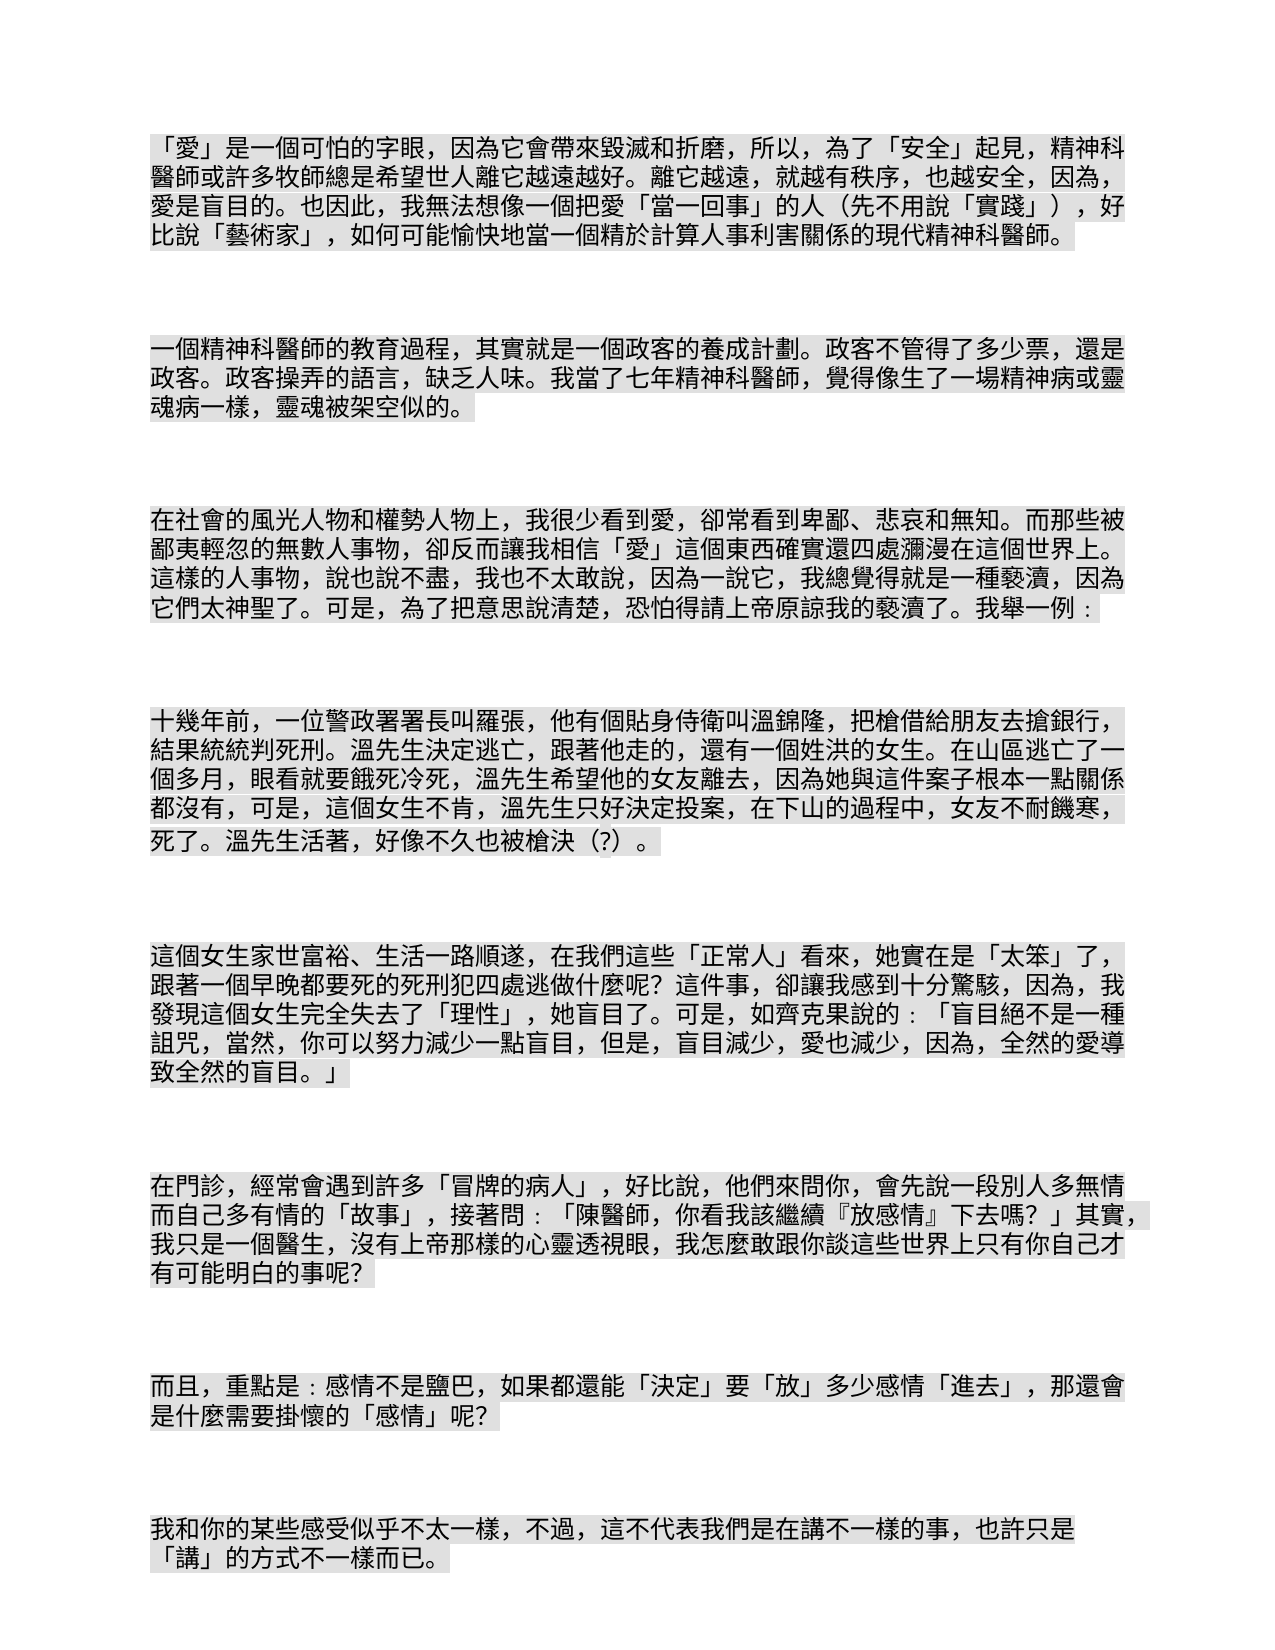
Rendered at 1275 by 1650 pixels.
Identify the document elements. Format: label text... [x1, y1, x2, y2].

text 而且，重點是﹕感情不是鹽巴，如果都還能「決定」要「放」多少感情「進去」，那還會是什麼需要掛懷的「感情」呢？ [150, 1372, 1125, 1431]
text 「愛」是一個可怕的字眼，因為它會帶來毀滅和折磨，所以，為了「安全」起見，精神科醫師或許多牧師總是希望世人離它越遠越好。離它越遠，就越有秩序，也越安全，因為，愛是盲目的。也因此，我無法想像一個把愛「當一回事」的人（先不用說「實踐」），好比說「藝術家」，如何可能愉快地當一個精於計算人事利害關係的現代精神科醫師。 [150, 134, 1125, 251]
text 這個女生家世富裕、生活一路順遂，在我們這些「正常人」看來，她實在是「太笨」了，跟著一個早晚都要死的死刑犯四處逃做什麼呢？這件事，卻讓我感到十分驚駭，因為，我發現這個女生完全失去了「理性」，她盲目了。可是，如齊克果說的﹕「盲目絕不是一種詛咒，當然，你可以努力減少一點盲目，但是，盲目減少，愛也減少，因為，全然的愛導致全然的盲目。」 [150, 942, 1125, 1088]
text 在門診，經常會遇到許多「冒牌的病人」，好比說，他們來問你，會先說一段別人多無情而自己多有情的「故事」，接著問﹕「陳醫師，你看我該繼續『放感情』下去嗎？」其實，我只是一個醫生，沒有上帝那樣的心靈透視眼，我怎麼敢跟你談這些世界上只有你自己才有可能明白的事呢？ [150, 1172, 1125, 1288]
text 一個精神科醫師的教育過程，其實就是一個政客的養成計劃。政客不管得了多少票，還是政客。政客操弄的語言，缺乏人味。我當了七年精神科醫師，覺得像生了一場精神病或靈魂病一樣，靈魂被架空似的。 [150, 335, 1125, 422]
text 我和你的某些感受似乎不太一樣，不過，這不代表我們是在講不一樣的事，也許只是「講」的方式不一樣而已。 [150, 1515, 1125, 1573]
text 十幾年前，一位警政署署長叫羅張，他有個貼身侍衛叫溫錦隆，把槍借給朋友去搶銀行，結果統統判死刑。溫先生決定逃亡，跟著他走的，還有一個姓洪的女生。在山區逃亡了一個多月，眼看就要餓死冷死，溫先生希望他的女友離去，因為她與這件案子根本一點關係都沒有，可是，這個女生不肯，溫先生只好決定投案，在下山的過程中，女友不耐饑寒，死了。溫先生活著，好像不久也被槍決（?）。 [150, 707, 1125, 858]
text 在社會的風光人物和權勢人物上，我很少看到愛，卻常看到卑鄙、悲哀和無知。而那些被鄙夷輕忽的無數人事物，卻反而讓我相信「愛」這個東西確實還四處瀰漫在這個世界上。這樣的人事物，說也說不盡，我也不太敢說，因為一說它，我總覺得就是一種褻瀆，因為它們太神聖了。可是，為了把意思說清楚，恐怕得請上帝原諒我的褻瀆了。我舉一例﹕ [150, 506, 1125, 623]
